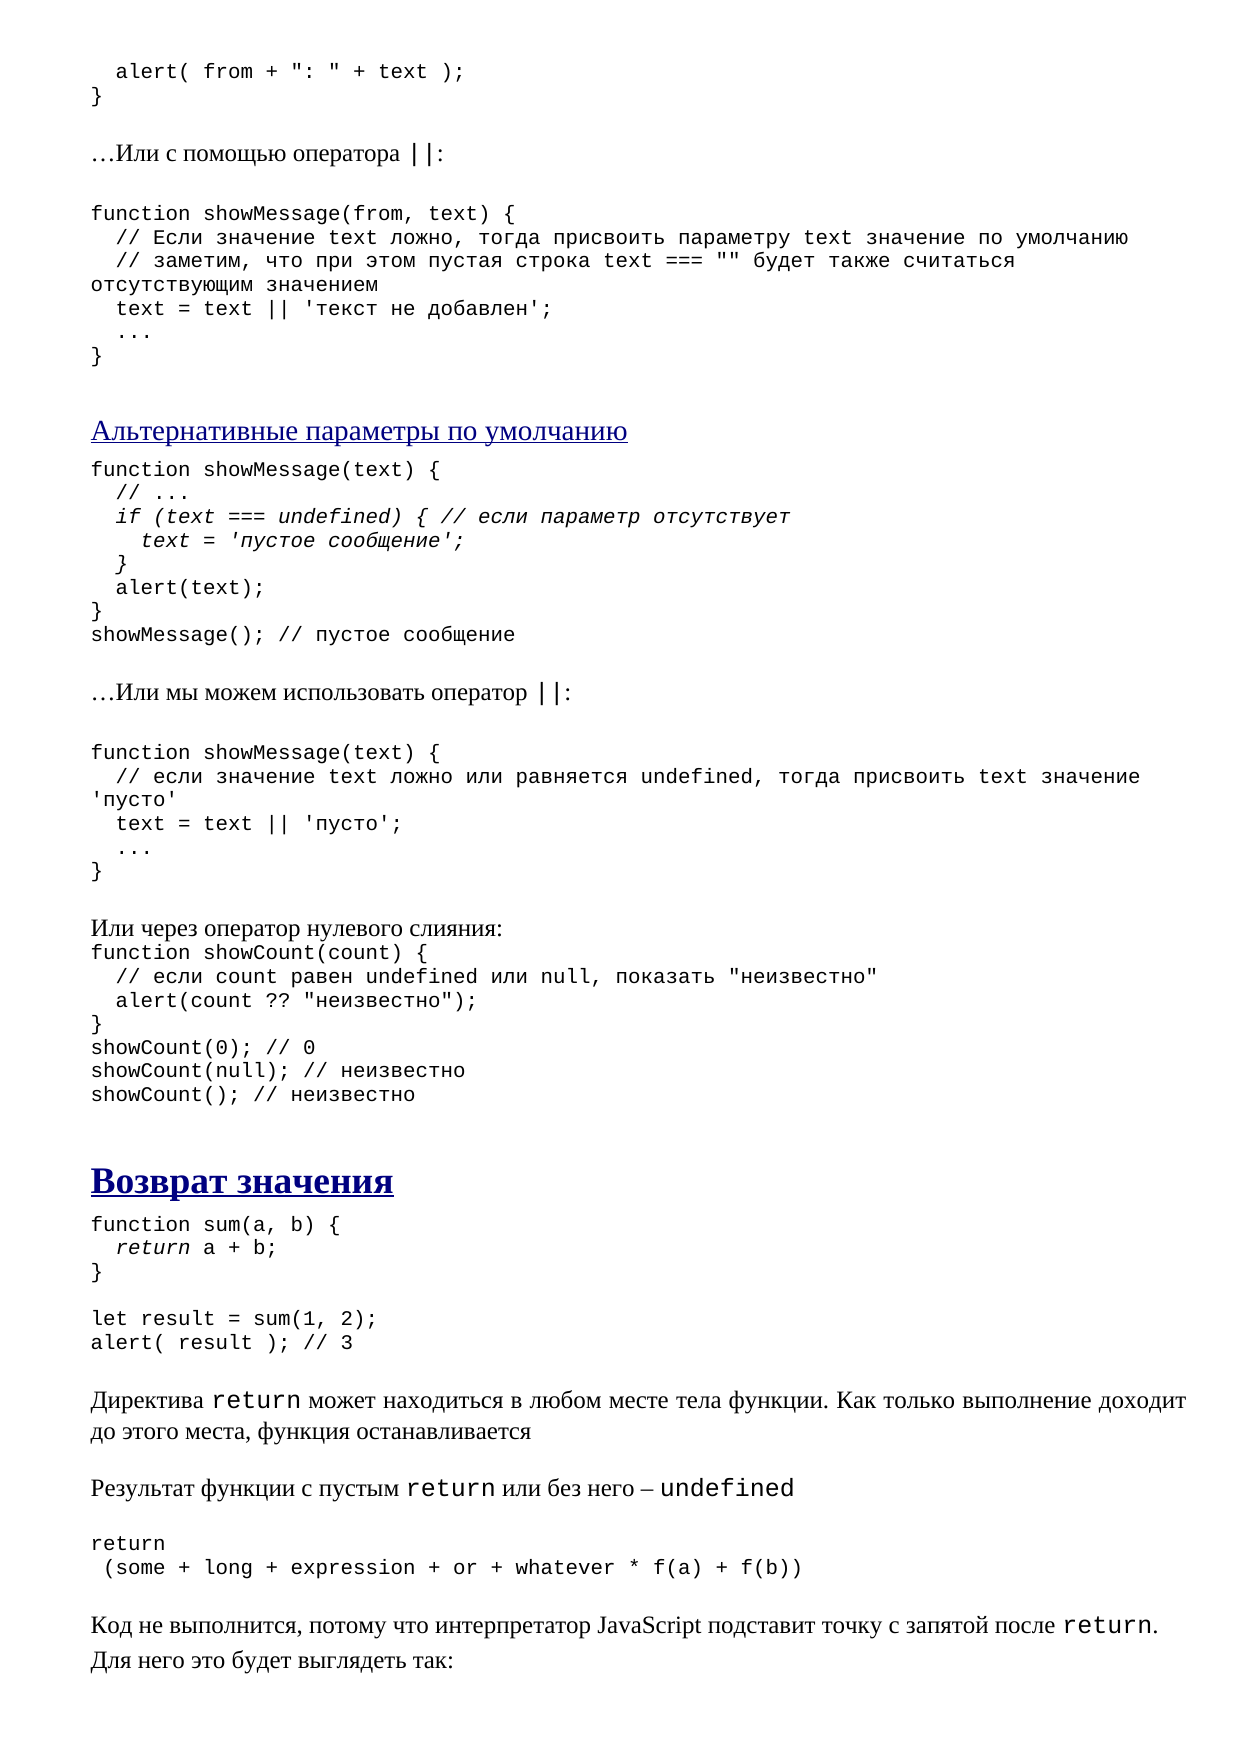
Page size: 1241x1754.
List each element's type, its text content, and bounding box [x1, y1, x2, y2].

text } [90, 860, 1187, 884]
text Результат функции с пустым return или без него – undefined [90, 1473, 1187, 1504]
text alert( result ); // 3 [90, 1332, 1187, 1356]
text Код не выполнится, потому что интерпретатор JavaScript подставит точку с запятой после return. Для него это будет выглядеть так: [90, 1610, 1187, 1674]
text } [90, 553, 1187, 577]
text alert(count ?? "неизвестно"); [90, 989, 1187, 1013]
text Директива return может находиться в любом месте тела функции. Как только выполнение доходит до этого места, функция останавливается [90, 1385, 1187, 1445]
text showCount(null); // неизвестно [90, 1061, 1187, 1084]
subtitle Альтернативные параметры по умолчанию [90, 413, 1187, 446]
text text = 'пустое сообщение'; [90, 529, 1187, 553]
text // ... [90, 482, 1187, 506]
text return a + b; [90, 1237, 1187, 1261]
text text = text || 'пусто'; [90, 813, 1187, 837]
text let result = sum(1, 2); [90, 1308, 1187, 1332]
text alert(text); [90, 577, 1187, 601]
text } [90, 345, 1187, 368]
text text = text || 'текст не добавлен'; [90, 298, 1187, 321]
text showCount(0); // 0 [90, 1037, 1187, 1061]
text } [90, 1261, 1187, 1285]
text …Или мы можем использовать оператор ||: [90, 677, 1187, 708]
text // если count равен undefined или null, показать "неизвестно" [90, 966, 1187, 989]
text showCount(); // неизвестно [90, 1084, 1187, 1108]
text if (text === undefined) { // если параметр отсутствует [90, 506, 1187, 529]
text function showMessage(text) { [90, 742, 1187, 766]
text alert( from + ": " + text ); [90, 61, 1187, 85]
text Или через оператор нулевого слияния: [90, 913, 1187, 942]
text // если значение text ложно или равняется undefined, тогда присвоить text значение 'пусто' [90, 766, 1187, 813]
text // заметим, что при этом пустая строка text === "" будет также считаться отсутствующим значением [90, 250, 1187, 298]
text } [90, 601, 1187, 624]
text …Или с помощью оператора ||: [90, 138, 1187, 169]
text } [90, 1013, 1187, 1037]
text return [90, 1533, 1187, 1557]
text function showMessage(text) { [90, 459, 1187, 482]
text } [90, 85, 1187, 109]
text function showMessage(from, text) { [90, 203, 1187, 227]
subtitle Возврат значения [90, 1158, 1187, 1201]
text ... [90, 321, 1187, 345]
text (some + long + expression + or + whatever * f(a) + f(b)) [90, 1557, 1187, 1580]
text showMessage(); // пустое сообщение [90, 624, 1187, 648]
text ... [90, 837, 1187, 860]
text function showCount(count) { [90, 942, 1187, 966]
text function sum(a, b) { [90, 1214, 1187, 1237]
text // Если значение text ложно, тогда присвоить параметру text значение по умолчанию [90, 227, 1187, 250]
